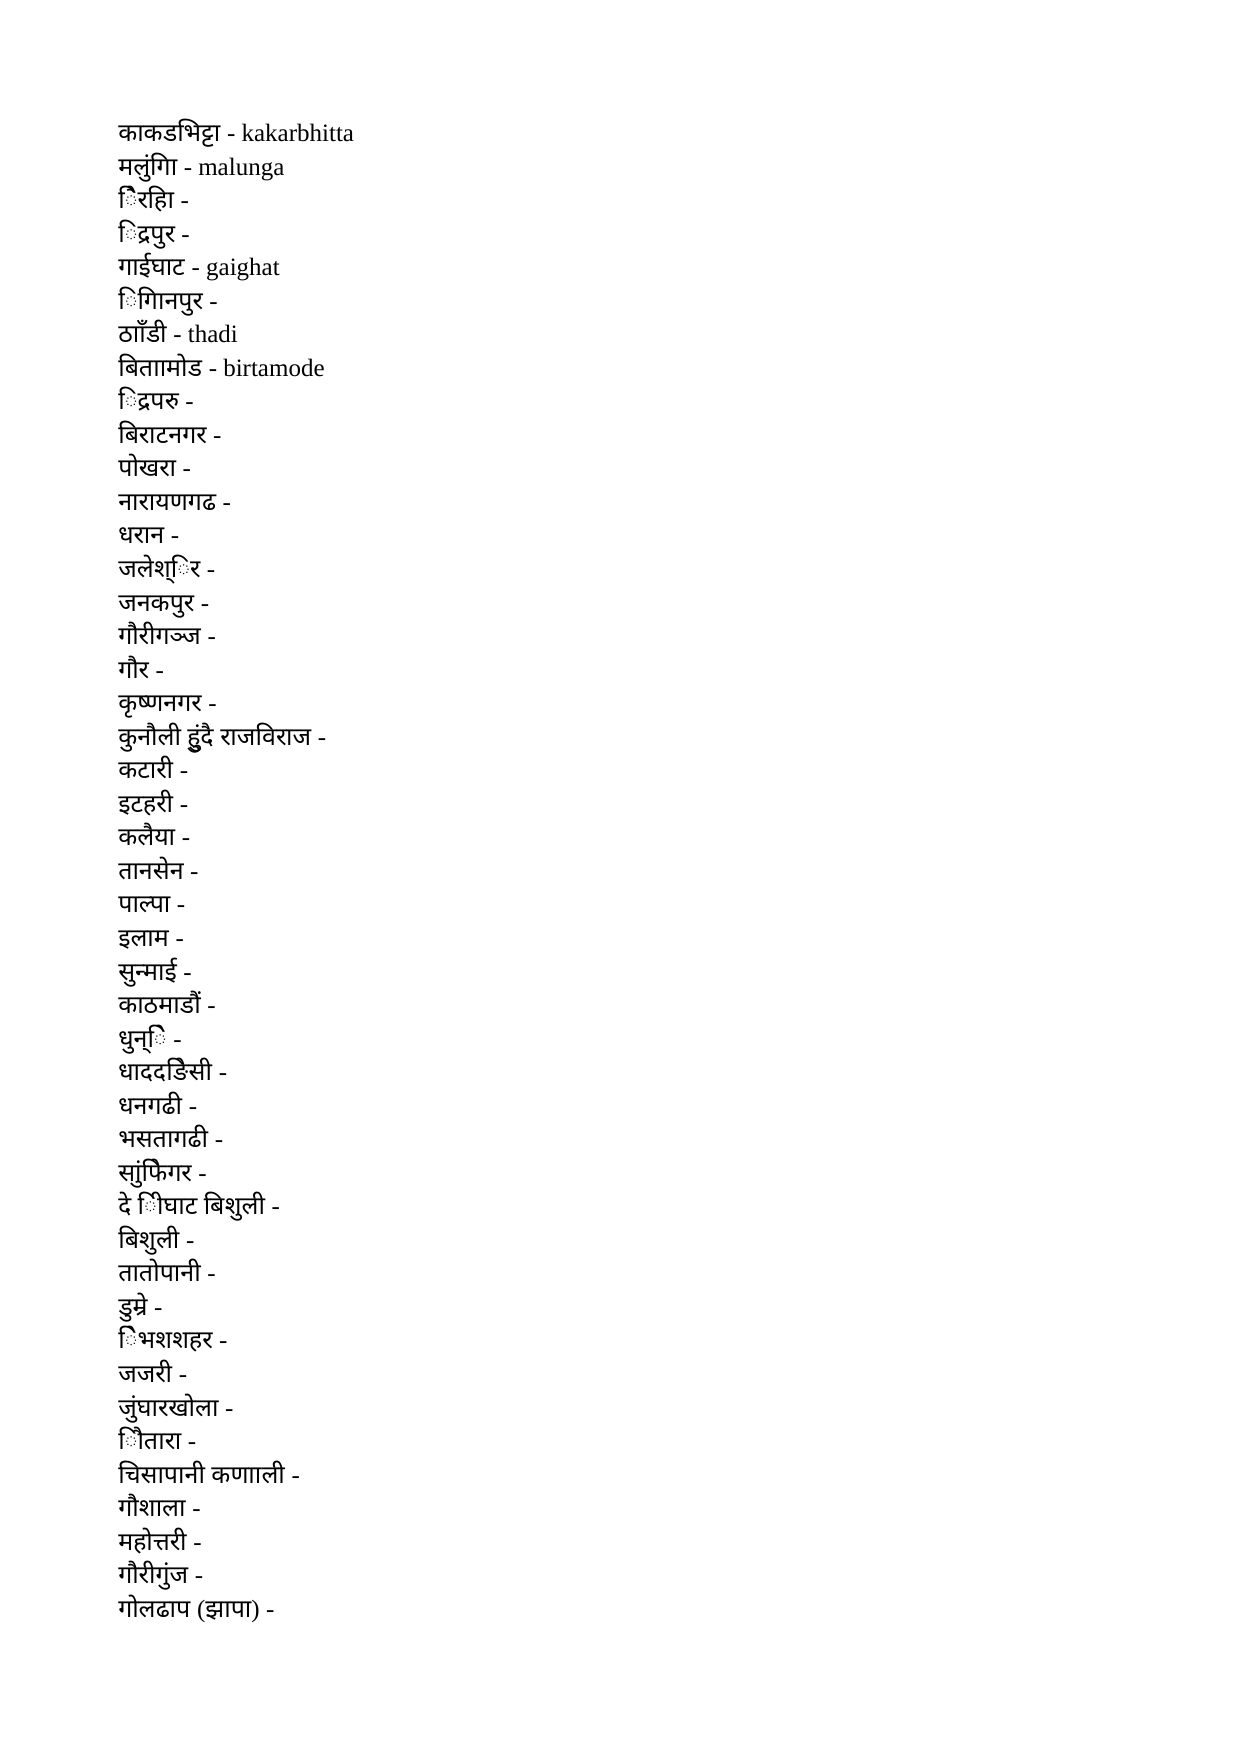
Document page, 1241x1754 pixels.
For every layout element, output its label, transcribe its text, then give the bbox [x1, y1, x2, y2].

text जलेश्िर - [118, 554, 1122, 588]
text िद्रपरु - [118, 386, 1122, 420]
text गाईघाट - gaighat [118, 252, 1122, 286]
text नारायणगढ - [118, 487, 1122, 521]
text महोत्तरी - [118, 1527, 1122, 1560]
text िेभशशहर - [118, 1326, 1122, 1359]
text िद्रपुर - [118, 219, 1122, 252]
text तातोपानी - [118, 1258, 1122, 1292]
text िौतारा - [118, 1426, 1122, 1460]
text चिसापानी कणााली - [118, 1460, 1122, 1493]
text पाल्पा - [118, 889, 1122, 923]
text ठााँडी - thadi [118, 319, 1122, 353]
text तानसेन - [118, 856, 1122, 889]
text गौरीगञ्ज - [118, 621, 1122, 655]
text बिशुली - [118, 1225, 1122, 1258]
text िगिानपुर - [118, 286, 1122, 319]
text इटहरी - [118, 789, 1122, 822]
text डुम्रे - [118, 1292, 1122, 1326]
text काठमाडौं - [118, 990, 1122, 1024]
text धुन्िे - [118, 1024, 1122, 1057]
text कृष्णनगर - [118, 688, 1122, 722]
text िैरहिा - [118, 185, 1122, 219]
text भसतागढी - [118, 1124, 1122, 1158]
text काकडभिट्टा - kakarbhitta [118, 118, 1122, 152]
text मलुंगिा - malunga [118, 152, 1122, 185]
text दे िीघाट बिशुली - [118, 1191, 1122, 1225]
text बिराटनगर - [118, 420, 1122, 453]
text इलाम - [118, 923, 1122, 957]
text गौशाला - [118, 1493, 1122, 1527]
text साुंफेिगर - [118, 1158, 1122, 1191]
text बिताामोड - birtamode [118, 353, 1122, 386]
text कुनौली हुुंदै राजविराज - [118, 722, 1122, 755]
text गौर - [118, 655, 1122, 688]
text जुंघारखोला - [118, 1393, 1122, 1426]
text धनगढी - [118, 1091, 1122, 1124]
text सुन्माई - [118, 957, 1122, 990]
text गोलढाप (झापा) - [118, 1594, 1122, 1627]
text धरान - [118, 521, 1122, 554]
text कलैया - [118, 822, 1122, 856]
text गौरीगुंज - [118, 1560, 1122, 1594]
text जनकपुर - [118, 588, 1122, 621]
text कटारी - [118, 755, 1122, 789]
text पोखरा - [118, 453, 1122, 487]
text जजरी - [118, 1359, 1122, 1393]
text धाददङिेसी - [118, 1057, 1122, 1091]
